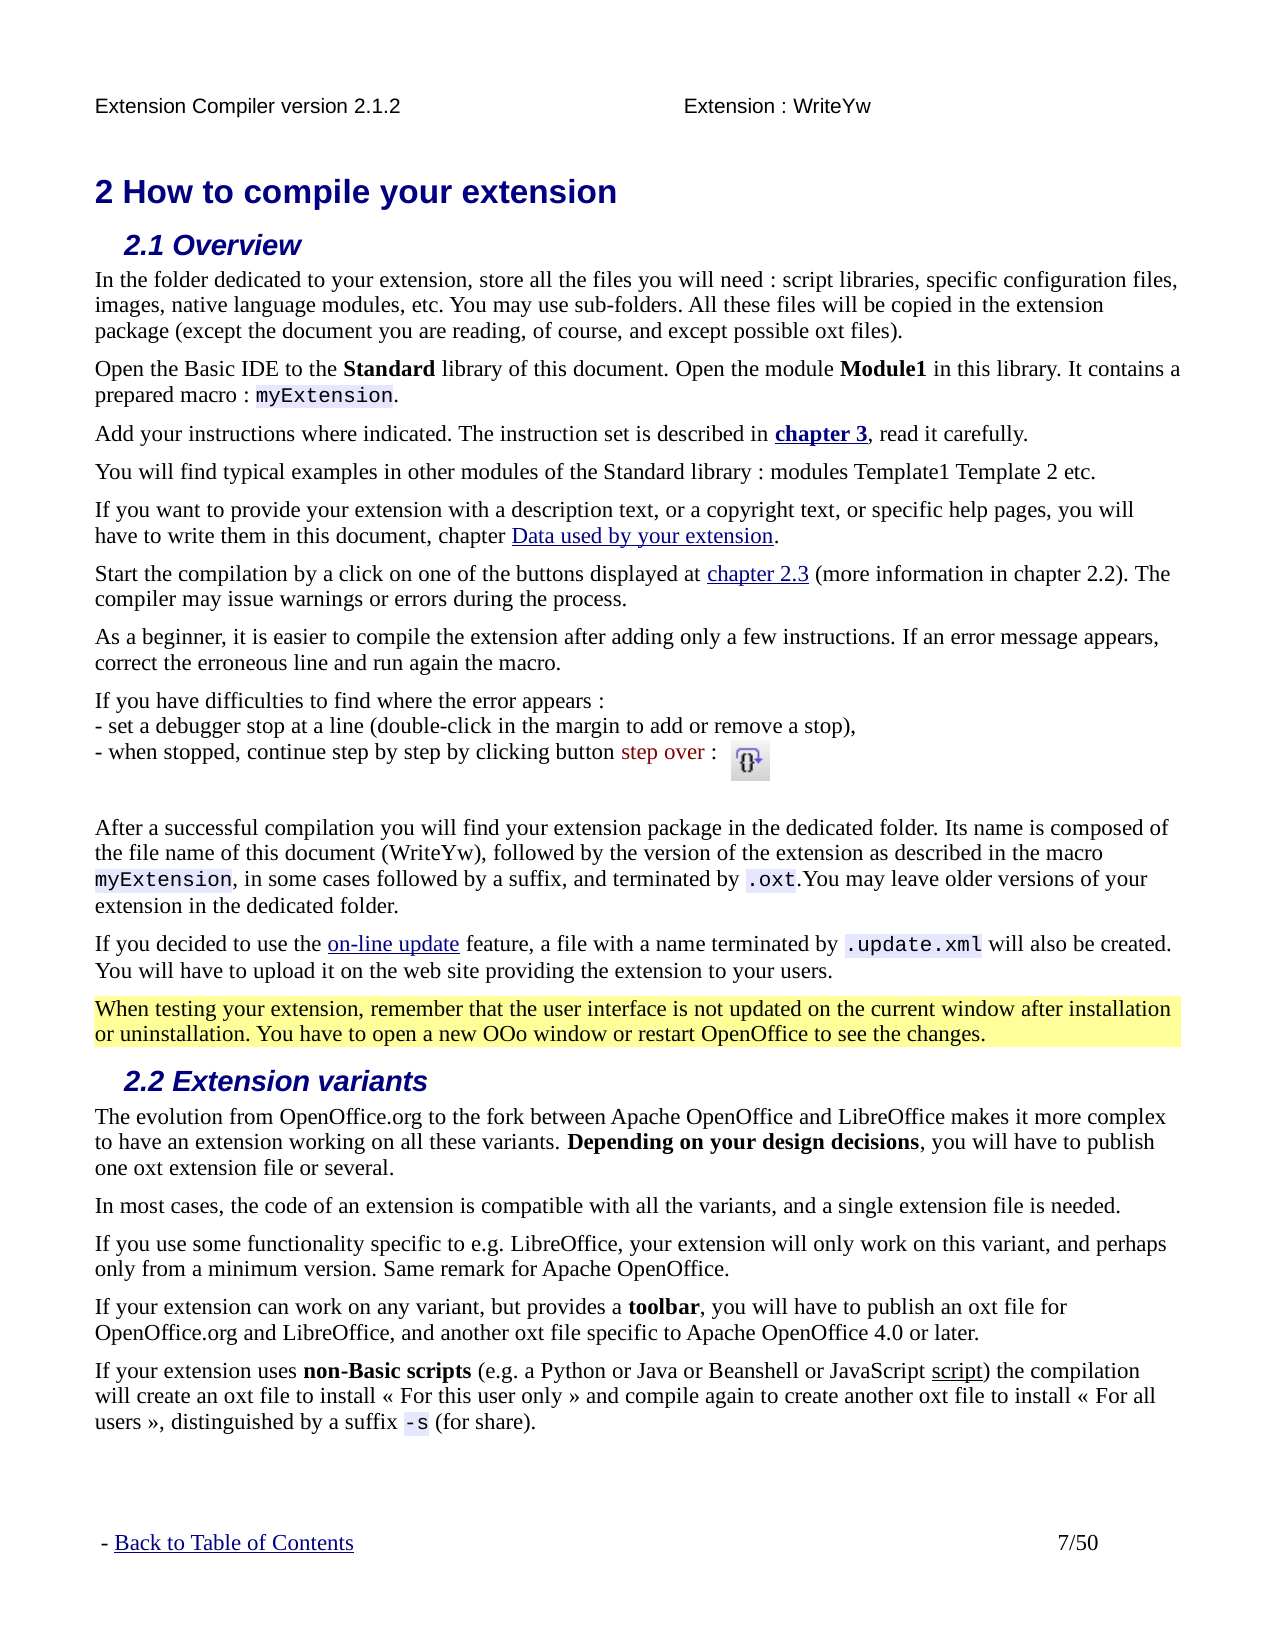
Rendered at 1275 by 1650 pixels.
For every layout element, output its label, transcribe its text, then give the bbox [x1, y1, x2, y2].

subtitle Extension variants [124, 1065, 1181, 1098]
text Start the compilation by a click on one of the buttons displayed at chapter 2.3 (more information in chapter 2.2). The compiler may issue warnings or errors during the process. [94, 561, 1181, 612]
picture [731, 740, 770, 781]
text If your extension uses non-Basic scripts (e.g. a Python or Java or Beanshell or JavaScript script) the compilation will create an oxt file to install « For this user only » and compile again to create another oxt file to install « For all users », distinguished by a suffix -s (for share). [94, 1358, 1181, 1436]
text If your extension can work on any variant, but provides a toolbar, you will have to publish an oxt file for OpenOffice.org and LibreOffice, and another oxt file specific to Apache OpenOffice 4.0 or later. [94, 1294, 1181, 1345]
text If you have difficulties to find where the error appears : - set a debugger stop at a line (double-click in the margin to add or remove a stop), - when stopped, continue step by step by clicking button step over : [94, 688, 1181, 764]
text In the folder dedicated to your extension, store all the files you will need : script libraries, specific configuration files, images, native language modules, etc. You may use sub-folders. All these files will be copied in the extension package (except the document you are reading, of course, and except possible oxt files). [94, 267, 1181, 343]
text If you decided to use the on-line update feature, a file with a name terminated by .update.xml will also be created. You will have to upload it on the web site providing the extension to your users. [94, 931, 1181, 983]
text The evolution from OpenOffice.org to the fork between Apache OpenOffice and LibreOffice makes it more complex to have an extension working on all these variants. Depending on your design decisions, you will have to publish one oxt extension file or several. [94, 1104, 1181, 1180]
text Open the Basic IDE to the Standard library of this document. Open the module Module1 in this library. It contains a prepared macro : myExtension. [94, 356, 1181, 408]
subtitle Overview [124, 228, 1181, 261]
text If you want to provide your extension with a description text, or a copyright text, or specific help pages, you will have to write them in this document, chapter Data used by your extension. [94, 497, 1181, 548]
text After a successful compilation you will find your extension package in the dedicated folder. Its name is composed of the file name of this document (WriteYw), followed by the version of the extension as described in the macro myExtension, in some cases followed by a suffix, and terminated by .oxt.You may leave older versions of your extension in the dedicated folder. [94, 815, 1181, 918]
text Add your instructions where indicated. The instruction set is described in chapter 3, read it carefully. [94, 421, 1181, 446]
subtitle How to compile your extension [94, 172, 1181, 210]
text When testing your extension, remember that the user interface is not updated on the current window after installation or uninstallation. You have to open a new OOo window or restart OpenOffice to see the changes. [94, 996, 1181, 1047]
text As a beginner, it is easier to compile the extension after adding only a few instructions. If an error message appears, correct the erroneous line and run again the macro. [94, 624, 1181, 675]
text You will find typical examples in other modules of the Standard library : modules Template1 Template 2 etc. [94, 459, 1181, 484]
text If you use some functionality specific to e.g. LibreOffice, your extension will only work on this variant, and perhaps only from a minimum version. Same remark for Apache OpenOffice. [94, 1231, 1181, 1282]
text In most cases, the code of an extension is compatible with all the variants, and a single extension file is needed. [94, 1193, 1181, 1218]
